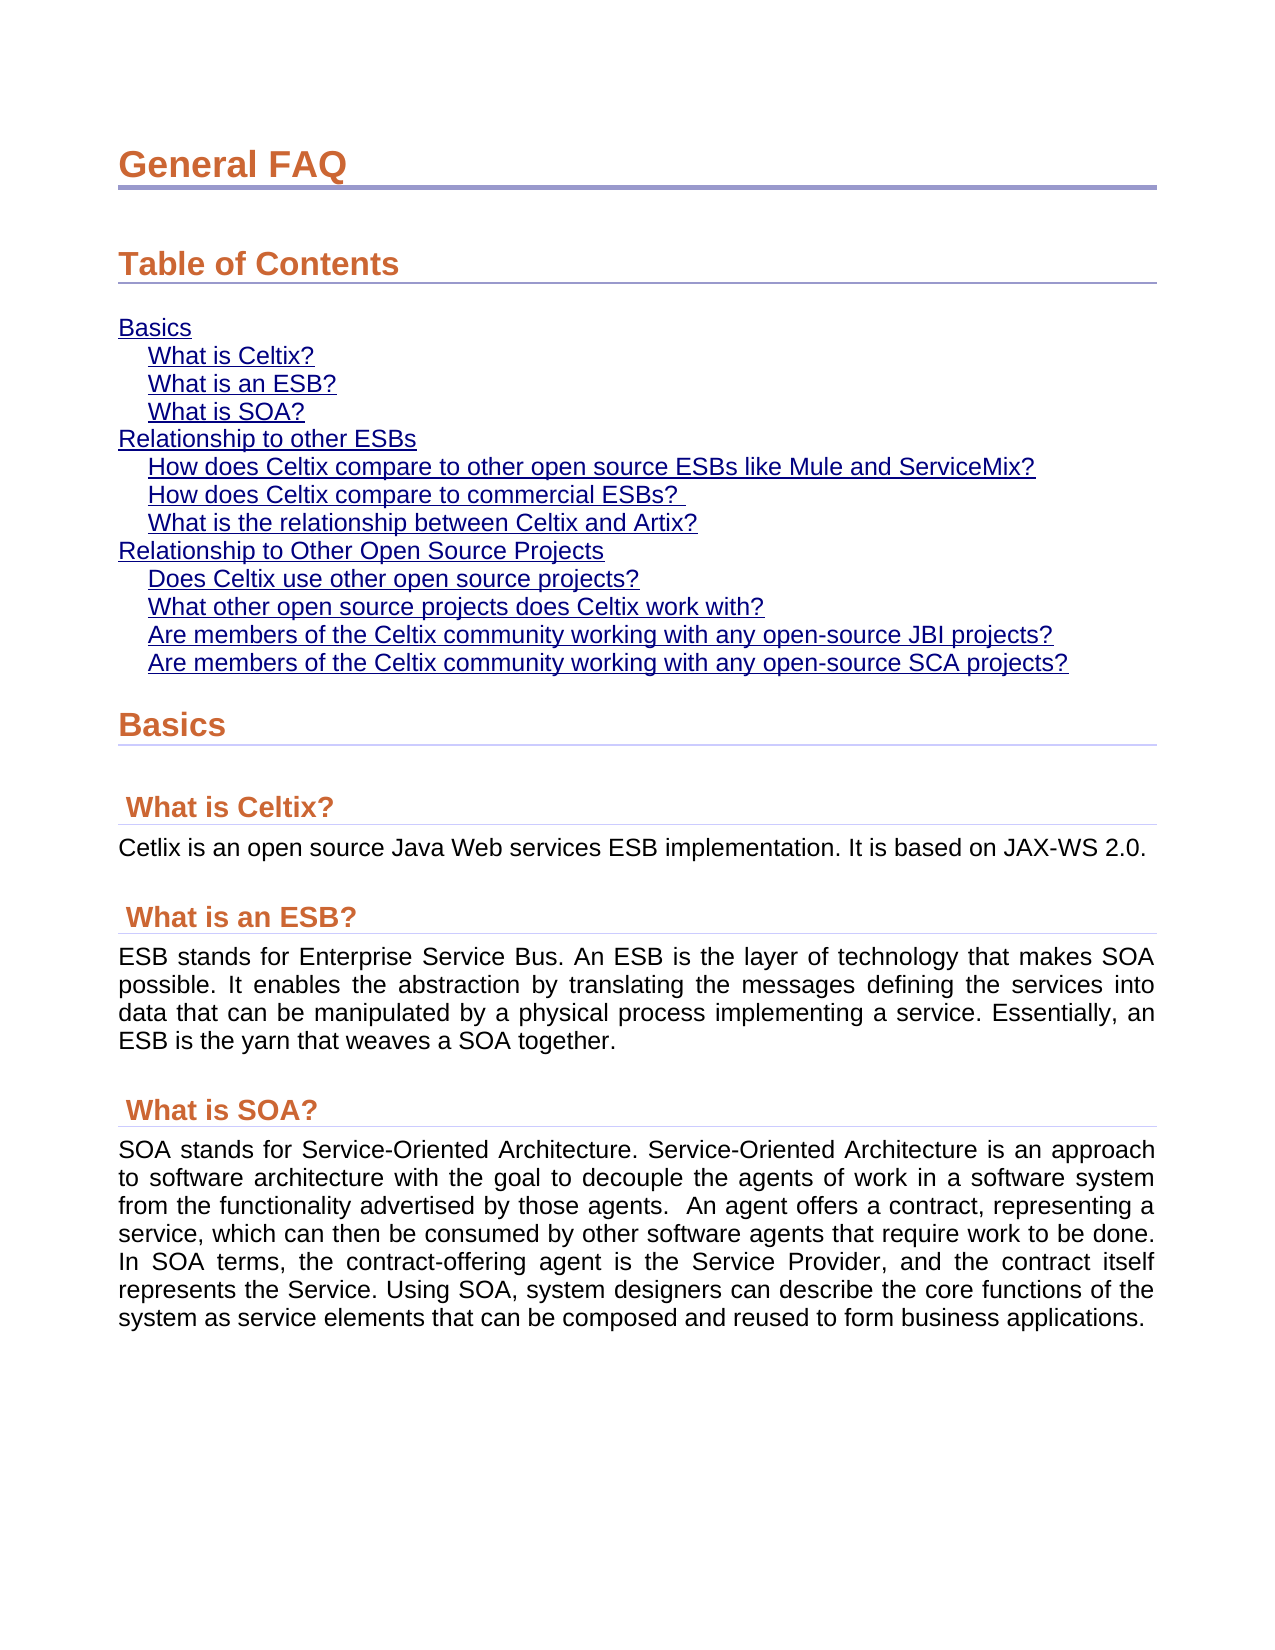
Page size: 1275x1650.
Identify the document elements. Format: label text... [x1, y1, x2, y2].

subtitle Basics [118, 706, 1157, 744]
text How does Celtix compare to other open source ESBs like Mule and ServiceMix? [148, 453, 1157, 481]
text What is the relationship between Celtix and Artix? [148, 509, 1157, 537]
text What is SOA? [148, 397, 1157, 425]
text What is an ESB? [148, 369, 1157, 397]
text Relationship to Other Open Source Projects [118, 537, 1157, 565]
text Are members of the Celtix community working with any open-source JBI projects? [148, 621, 1157, 648]
text SOA stands for Service-Oriented Architecture. Service-Oriented Architecture is an approach to software architecture with the goal to decouple the agents of work in a software system from the functionality advertised by those agents. An agent offers a contract, representing a service, which can then be consumed by other software agents that require work to be done. In SOA terms, the contract-offering agent is the Service Provider, and the contract itself represents the Service. Using SOA, system designers can describe the core functions of the system as service elements that can be composed and reused to form business applications. [118, 1136, 1157, 1332]
subtitle Table of Contents [118, 245, 1157, 282]
text What is Celtix? [148, 341, 1157, 369]
text ESB stands for Enterprise Service Bus. An ESB is the layer of technology that makes SOA possible. It enables the abstraction by translating the messages defining the services into data that can be manipulated by a physical process implementing a service. Essentially, an ESB is the yarn that weaves a SOA together. [118, 943, 1157, 1055]
text Relationship to other ESBs [118, 425, 1157, 453]
subtitle What is SOA? [118, 1094, 1157, 1126]
text How does Celtix compare to commercial ESBs? [148, 481, 1157, 509]
subtitle What is an ESB? [118, 901, 1157, 933]
text Does Celtix use other open source projects? [148, 565, 1157, 593]
text Are members of the Celtix community working with any open-source SCA projects? [148, 648, 1157, 676]
text Cetlix is an open source Java Web services ESB implementation. It is based on JAX-WS 2.0. [118, 834, 1157, 862]
text Basics [118, 313, 1157, 341]
text What other open source projects does Celtix work with? [148, 593, 1157, 621]
subtitle What is Celtix? [118, 791, 1157, 824]
title General FAQ [118, 143, 1157, 185]
